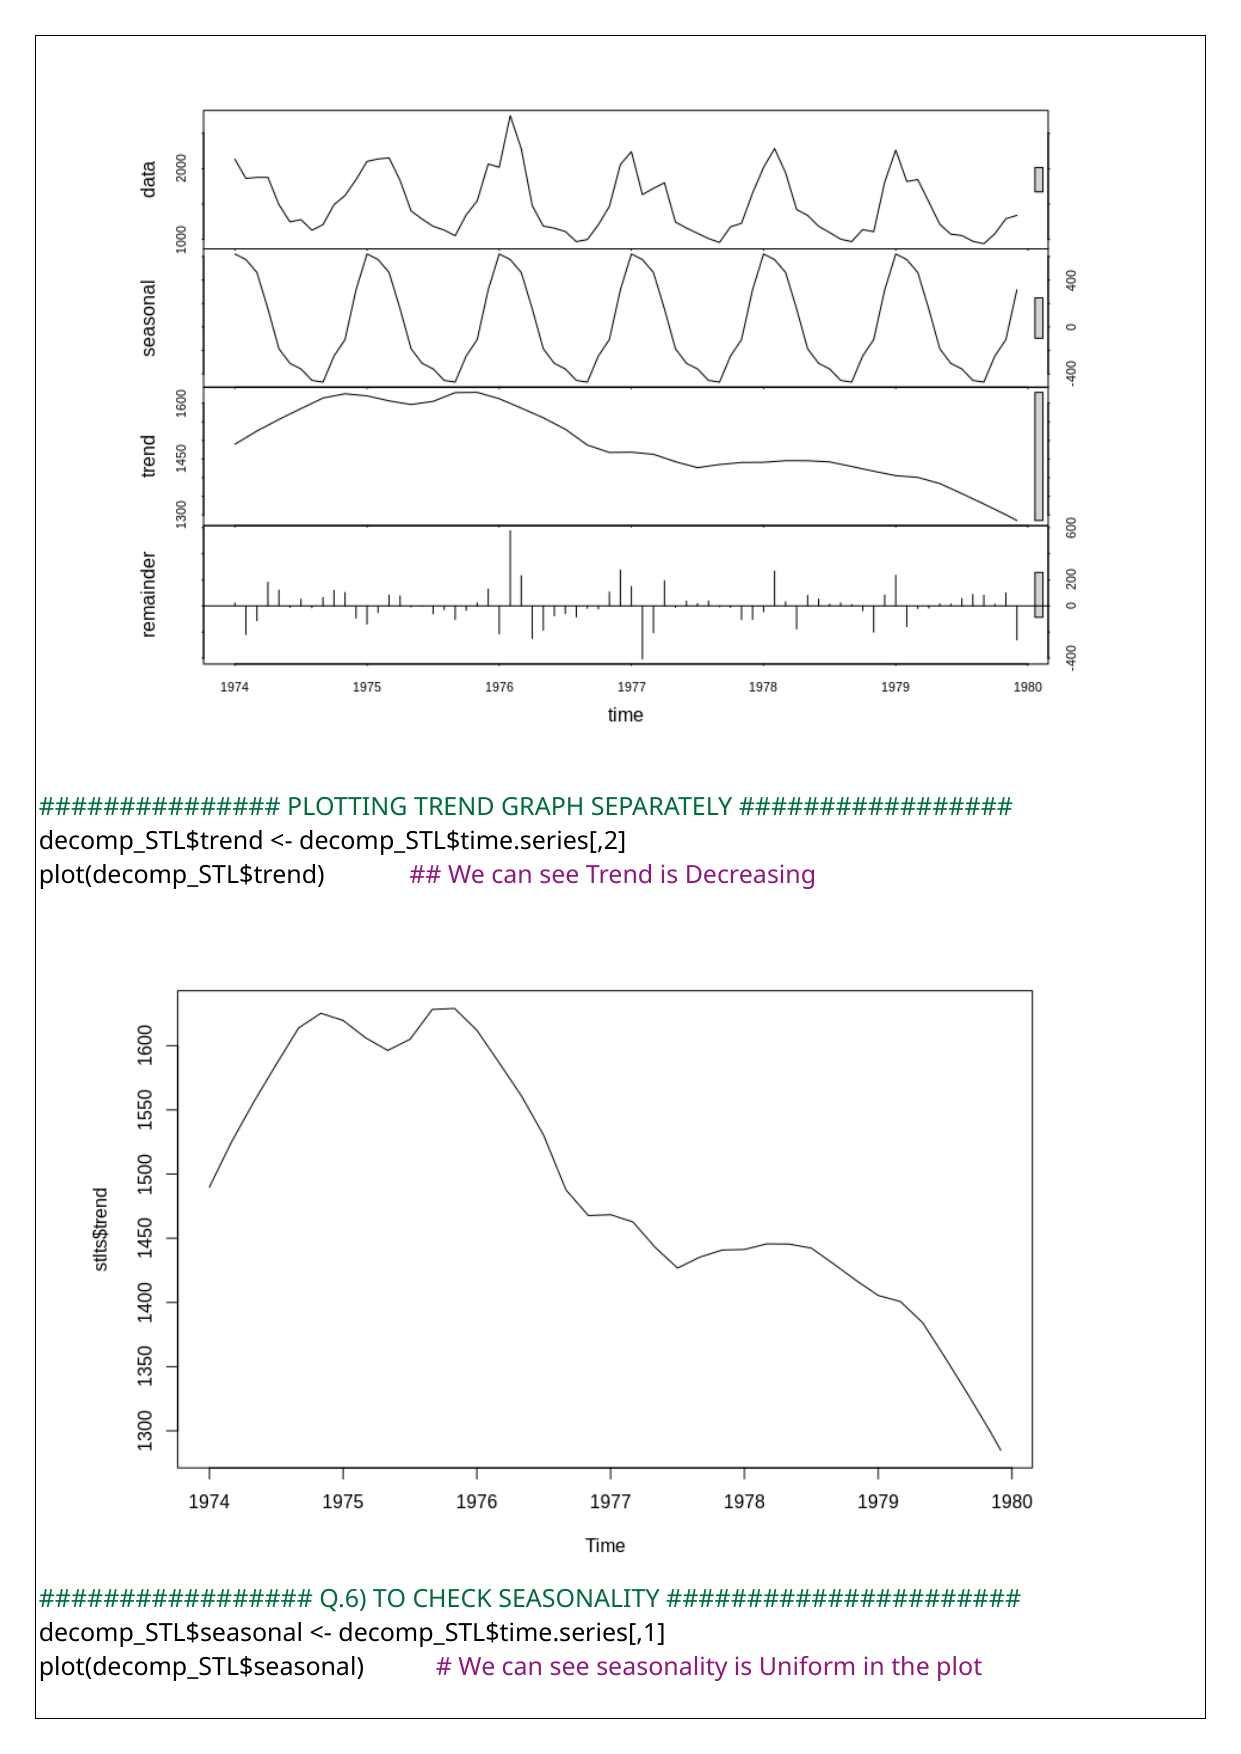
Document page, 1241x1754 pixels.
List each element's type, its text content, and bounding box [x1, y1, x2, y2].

text plot(decomp_STL$trend) ## We can see Trend is Decreasing [38, 857, 1202, 891]
picture [87, 900, 1079, 1581]
picture [113, 51, 1139, 755]
text decomp_STL$trend <- decomp_STL$time.series[,2] [38, 823, 1202, 857]
text ################# Q.6) TO CHECK SEASONALITY ###################### [38, 925, 1202, 1614]
text ############### PLOTTING TREND GRAPH SEPARATELY ################# [38, 789, 1202, 823]
text decomp_STL$seasonal <- decomp_STL$time.series[,1] [38, 1614, 1202, 1648]
text plot(decomp_STL$seasonal) # We can see seasonality is Uniform in the plot [38, 1648, 1202, 1682]
